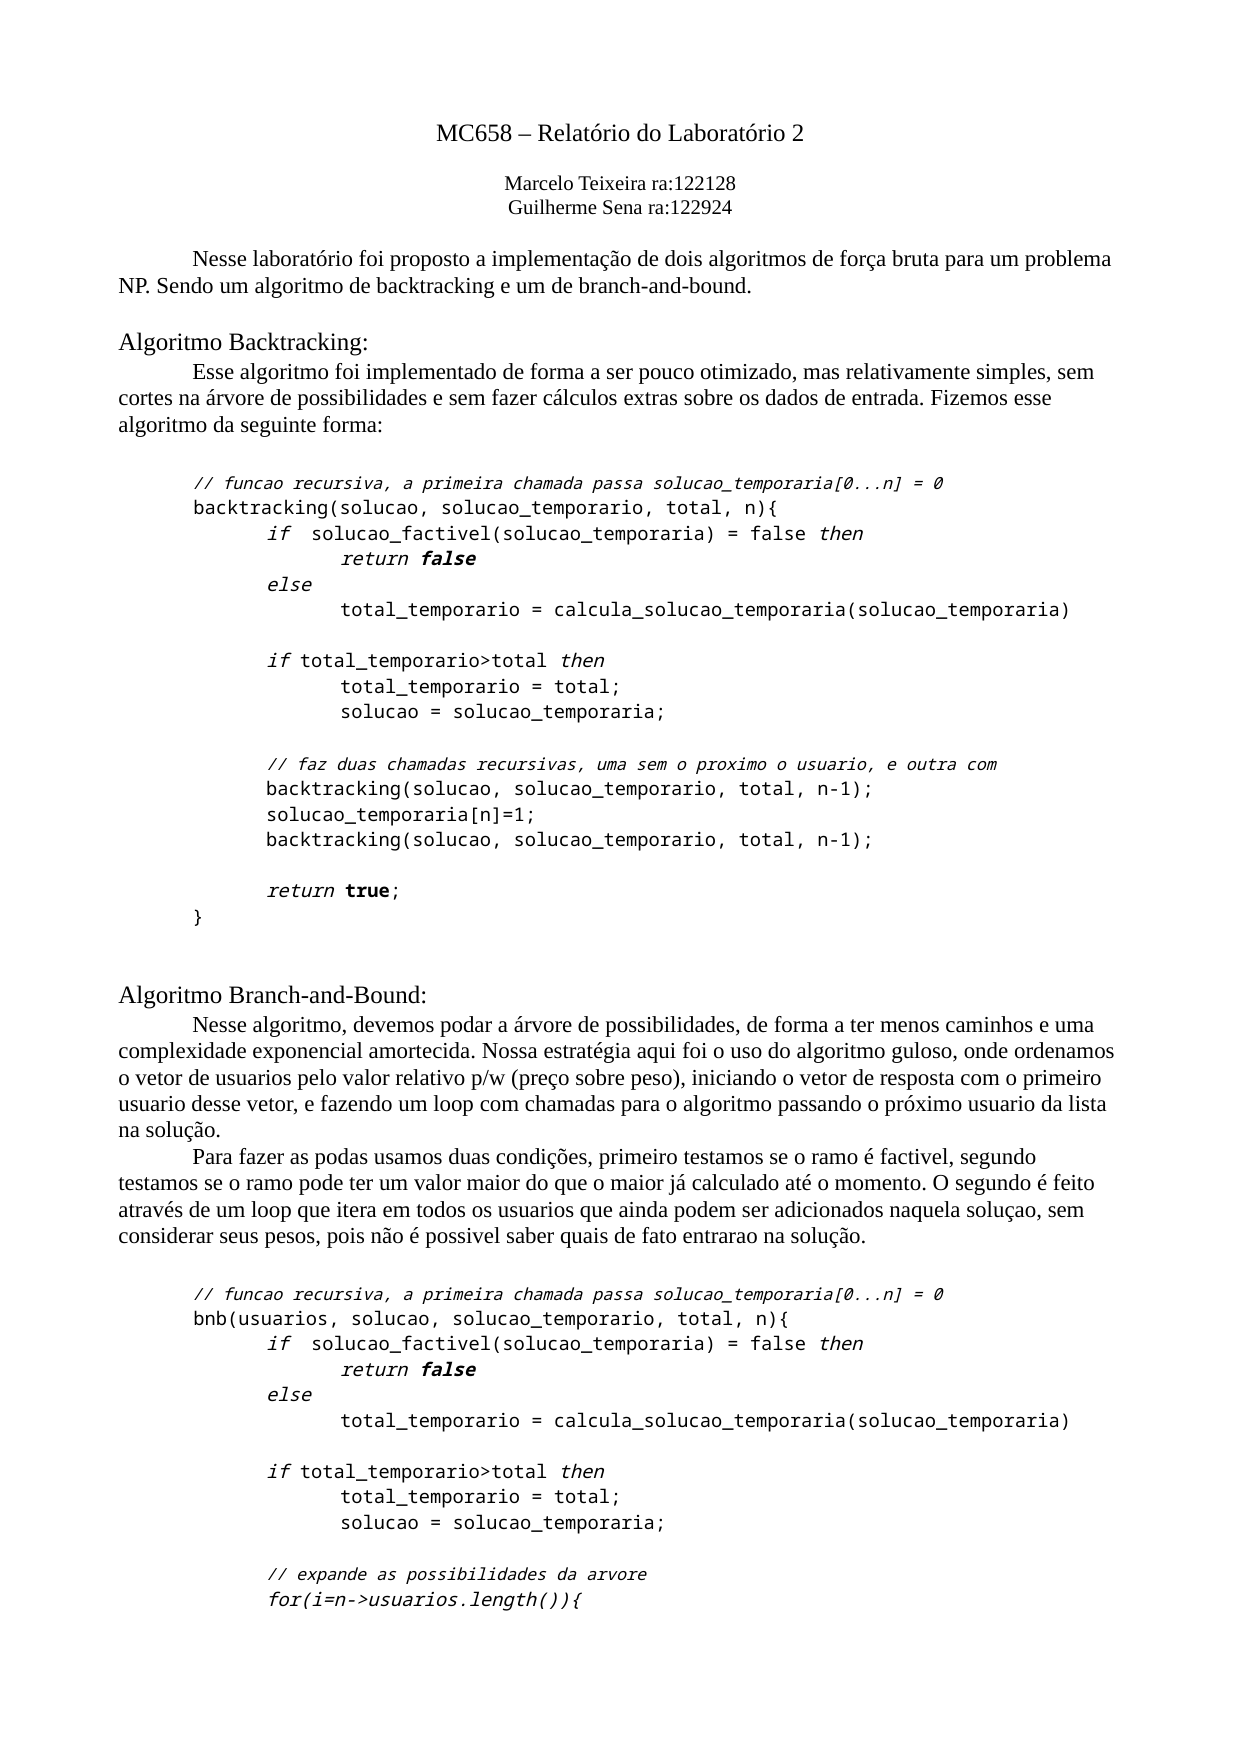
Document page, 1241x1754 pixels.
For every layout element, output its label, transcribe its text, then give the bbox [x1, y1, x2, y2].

text backtracking(solucao, solucao_temporario, total, n-1); [118, 826, 1122, 852]
text solucao = solucao_temporaria; [118, 699, 1122, 724]
text else [118, 1382, 1122, 1407]
text total_temporario = total; [118, 673, 1122, 699]
text Para fazer as podas usamos duas condições, primeiro testamos se o ramo é factivel, segundo testamos se o ramo pode ter um valor maior do que o maior já calculado até o momento. O segundo é feito através de um loop que itera em todos os usuarios que ainda podem ser adicionados naquela soluçao, sem considerar seus pesos, pois não é possivel saber quais de fato entrarao na solução. [118, 1143, 1122, 1248]
text if total_temporario>total then [118, 648, 1122, 673]
text Nesse algoritmo, devemos podar a árvore de possibilidades, de forma a ter menos caminhos e uma complexidade exponencial amortecida. Nossa estratégia aqui foi o uso do algoritmo guloso, onde ordenamos o vetor de usuarios pelo valor relativo p/w (preço sobre peso), iniciando o vetor de resposta com o primeiro usuario desse vetor, e fazendo um loop com chamadas para o algoritmo passando o próximo usuario da lista na solução. [118, 1009, 1122, 1143]
text return false [118, 1356, 1122, 1382]
text backtracking(solucao, solucao_temporario, total, n-1); [118, 775, 1122, 801]
text else [118, 571, 1122, 597]
text Algoritmo Backtracking: [118, 327, 1122, 356]
text Algoritmo Branch-and-Bound: [118, 980, 1122, 1009]
text total_temporario = total; [118, 1484, 1122, 1509]
text total_temporario = calcula_solucao_temporaria(solucao_temporaria) [118, 1407, 1122, 1433]
text return true; [118, 877, 1122, 903]
text if solucao_factivel(solucao_temporaria) = false then [118, 1331, 1122, 1356]
text total_temporario = calcula_solucao_temporaria(solucao_temporaria) [118, 597, 1122, 622]
text solucao = solucao_temporaria; [118, 1509, 1122, 1535]
text solucao_temporaria[n]=1; [118, 801, 1122, 826]
list bnb(usuarios, solucao, solucao_temporario, total, n){ [156, 1305, 1122, 1331]
list backtracking(solucao, solucao_temporario, total, n){ [156, 495, 1122, 520]
text } [118, 903, 1122, 928]
text for(i=n->usuarios.length()){ [118, 1586, 1122, 1611]
text // faz duas chamadas recursivas, uma sem o proximo o usuario, e outra com [118, 750, 1122, 775]
text // funcao recursiva, a primeira chamada passa solucao_temporaria[0...n] = 0 [118, 1282, 1122, 1305]
text if solucao_factivel(solucao_temporaria) = false then [118, 520, 1122, 546]
text Nesse laboratório foi proposto a implementação de dois algoritmos de força bruta para um problema NP. Sendo um algoritmo de backtracking e um de branch-and-bound. [118, 243, 1122, 298]
text Esse algoritmo foi implementado de forma a ser pouco otimizado, mas relativamente simples, sem cortes na árvore de possibilidades e sem fazer cálculos extras sobre os dados de entrada. Fizemos esse algoritmo da seguinte forma: [118, 356, 1122, 437]
text Marcelo Teixeira ra:122128 [118, 171, 1122, 195]
text MC658 – Relatório do Laboratório 2 [118, 118, 1122, 147]
text // funcao recursiva, a primeira chamada passa solucao_temporaria[0...n] = 0 [118, 466, 1122, 495]
text return false [118, 546, 1122, 571]
text // expande as possibilidades da arvore [118, 1560, 1122, 1586]
text if total_temporario>total then [118, 1458, 1122, 1484]
text Guilherme Sena ra:122924 [118, 195, 1122, 219]
